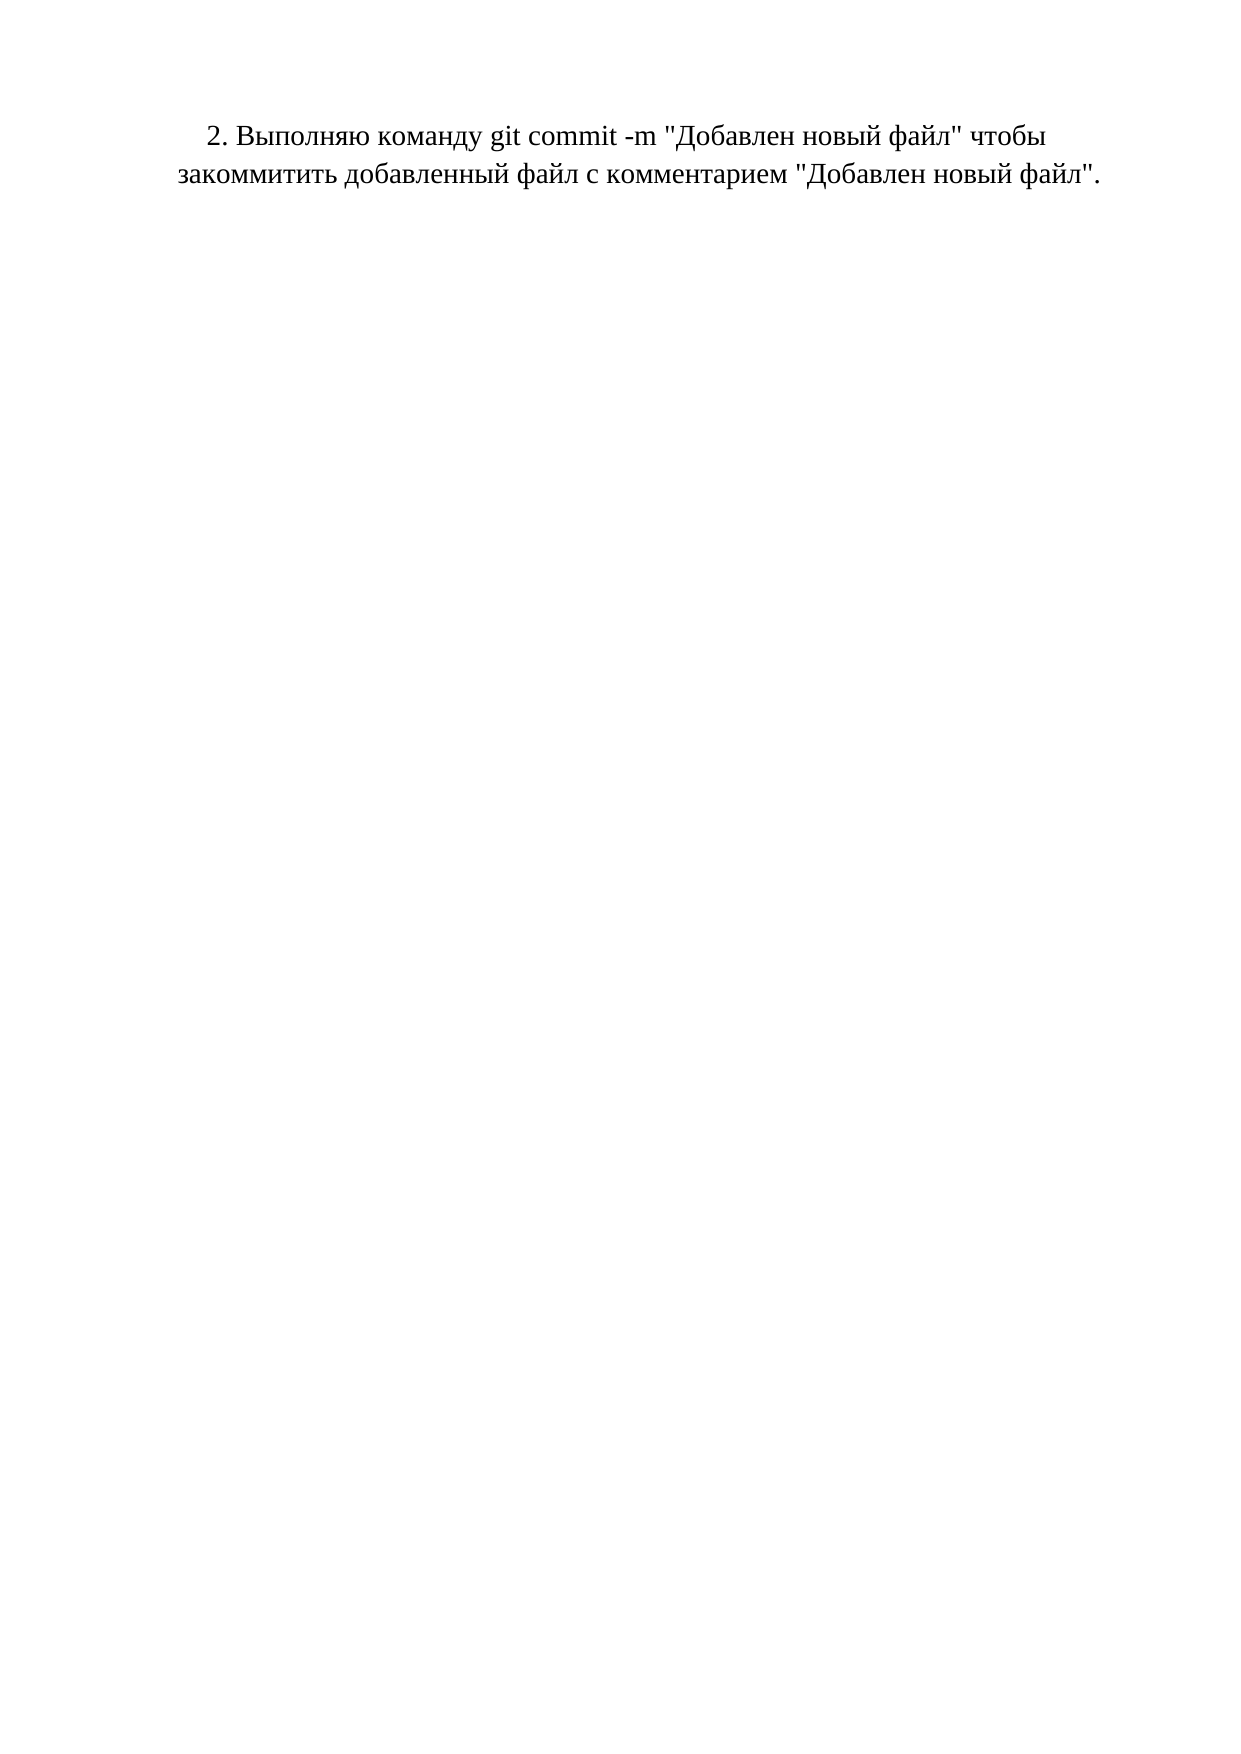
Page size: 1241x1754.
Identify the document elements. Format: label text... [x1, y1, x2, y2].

text 2. Выполняю команду git commit -m "Добавлен новый файл" чтобы закоммитить добавленный файл с комментарием "Добавлен новый файл". [177, 118, 1152, 190]
